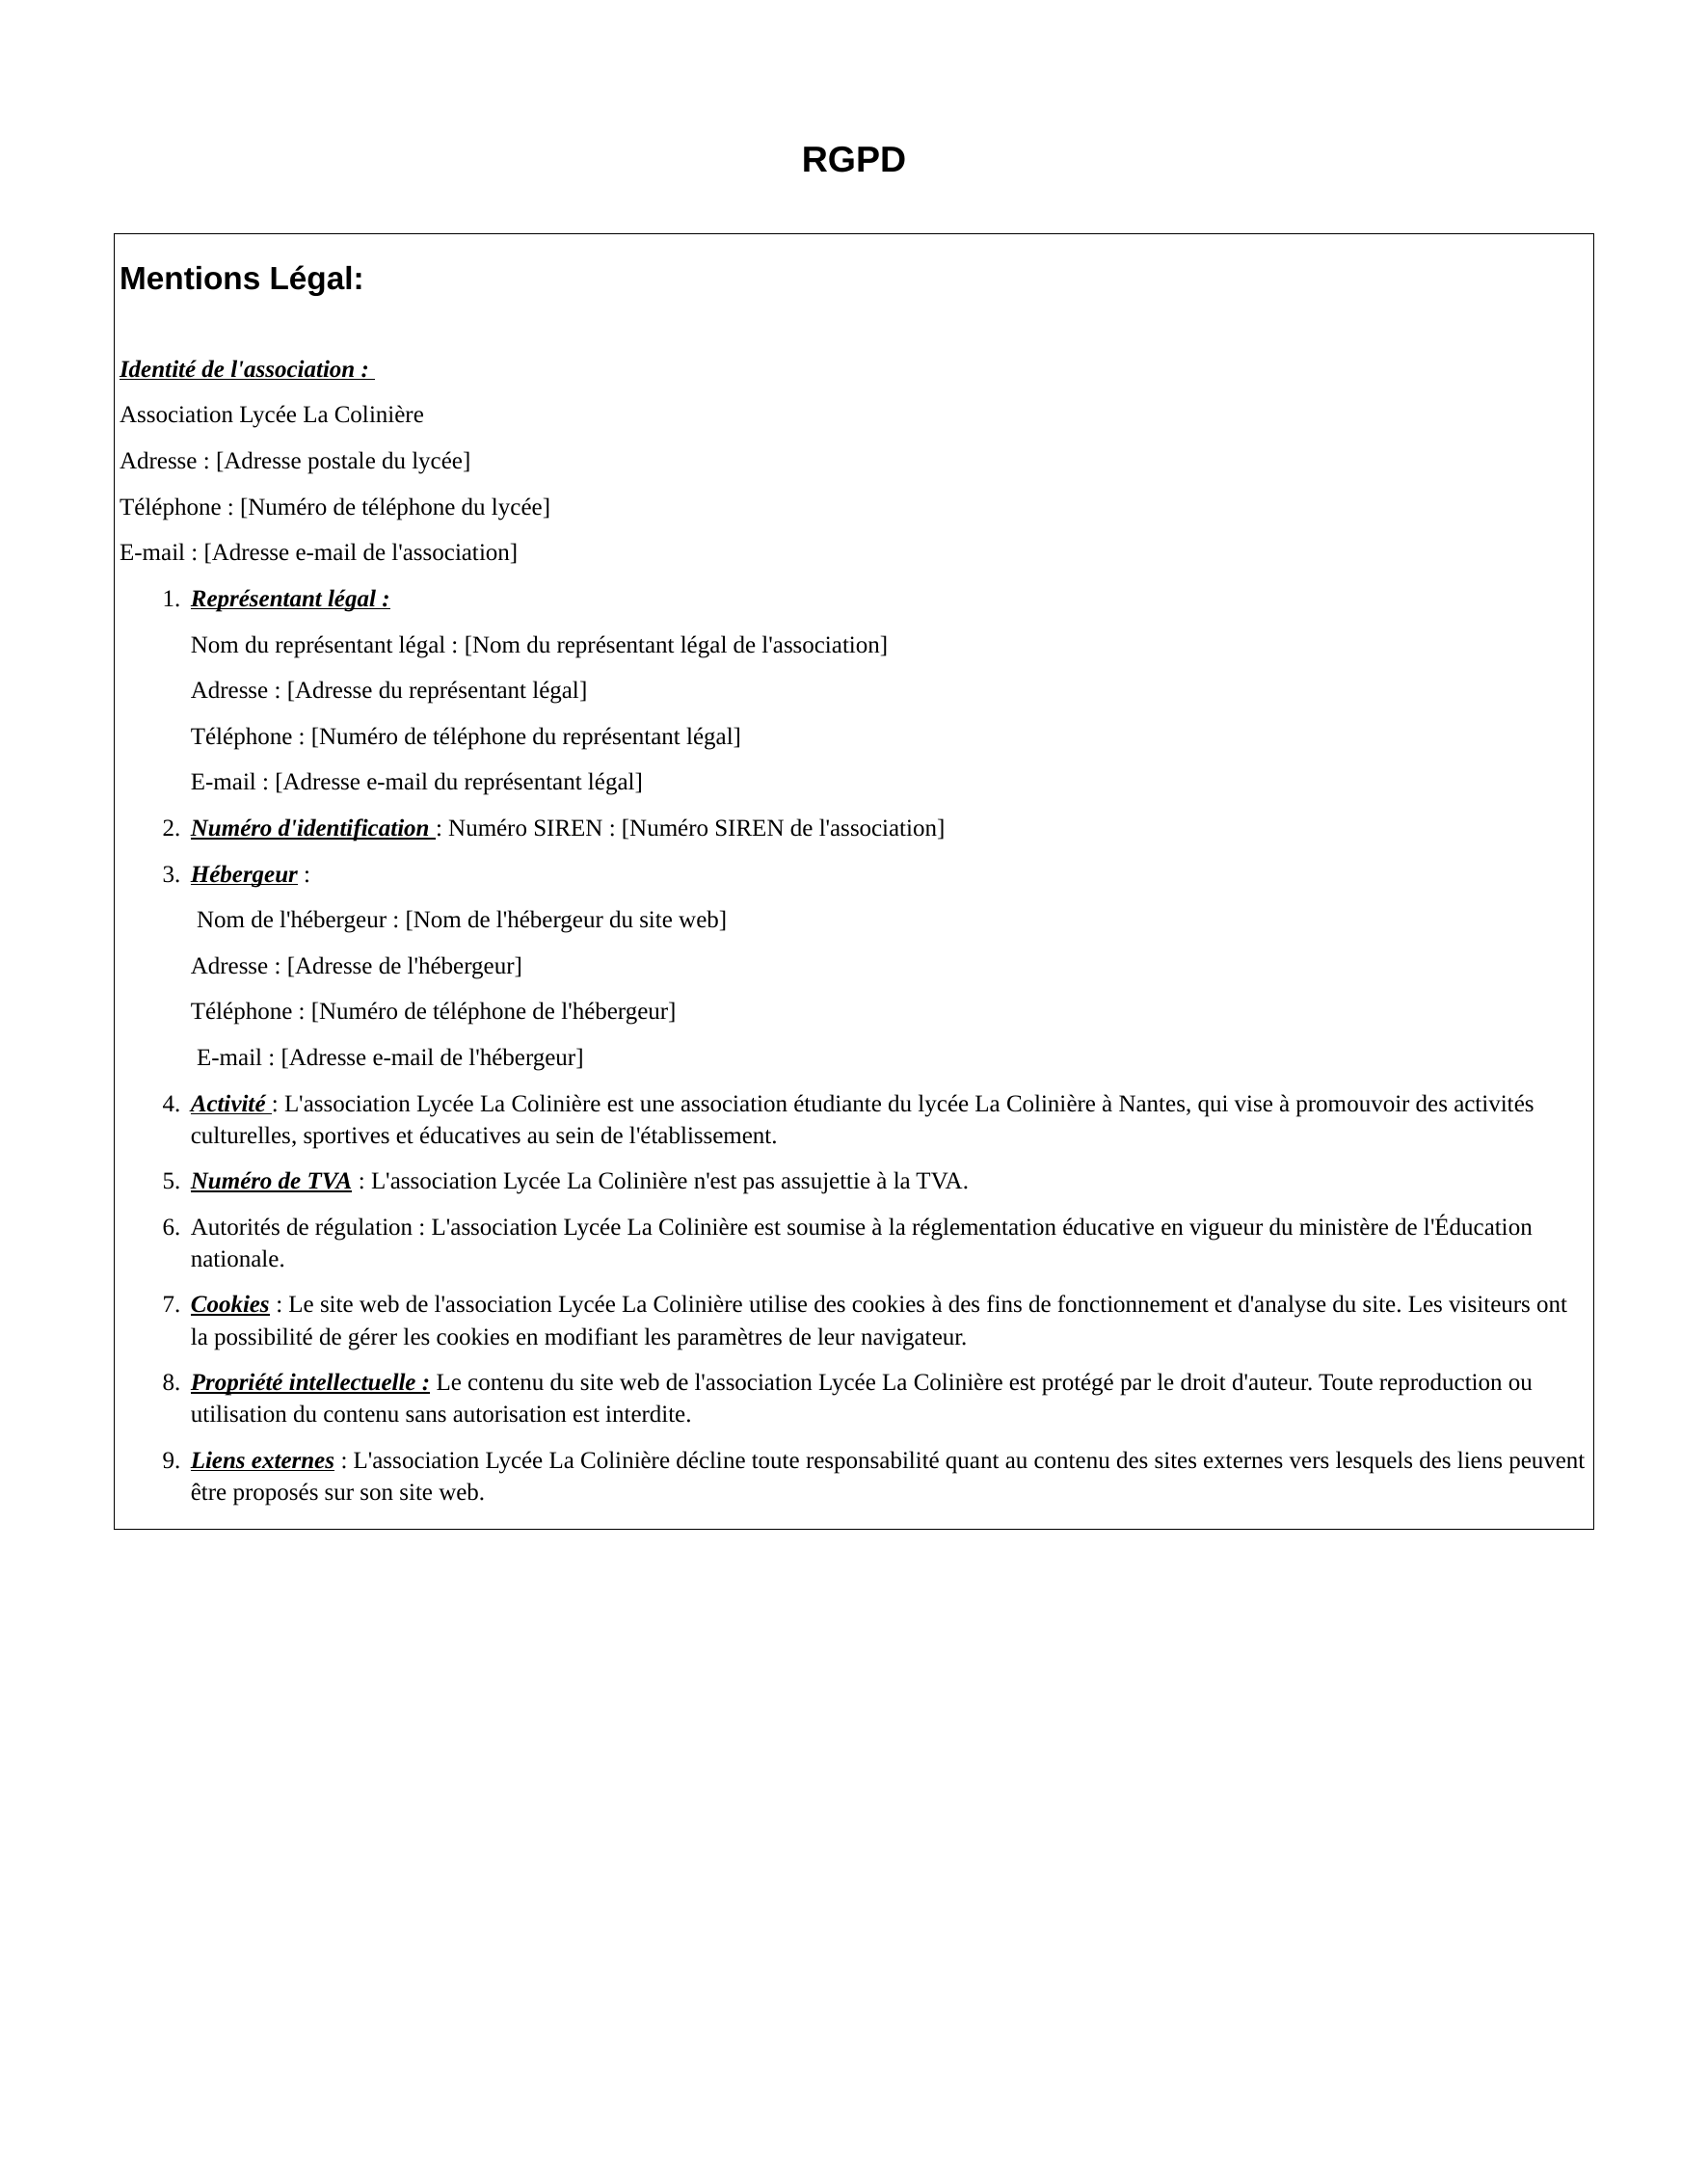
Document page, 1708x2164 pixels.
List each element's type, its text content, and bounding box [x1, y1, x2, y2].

table_header Mentions Légal: Identité de l'association : Association Lycée La Colinière Adresse : [Adresse postale du lycée] Téléphone : [Numéro de téléphone du lycée] E-mail : [Adresse e-mail de l'association] Représentant légal : Nom du représentant légal : [Nom du représentant légal de l'association] Adresse : [Adresse du représentant légal] Téléphone : [Numéro de téléphone du représentant légal] E-mail : [Adresse e-mail du représentant légal] Numéro d'identification : Numéro SIREN : [Numéro SIREN de l'association] Hébergeur : Nom de l'hébergeur : [Nom de l'hébergeur du site web] Adresse : [Adresse de l'hébergeur] Téléphone : [Numéro de téléphone de l'hébergeur] E-mail : [Adresse e-mail de l'hébergeur] Activité : L'association Lycée La Colinière est une association étudiante du lycée La Colinière à Nantes, qui vise à promouvoir des activités culturelles, sportives et éducatives au sein de l'établissement. Numéro de TVA : L'association Lycée La Colinière n'est pas assujettie à la TVA. Autorités de régulation : L'association Lycée La Colinière est soumise à la réglementation éducative en vigueur du ministère de l'Éducation nationale. Cookies : Le site web de l'association Lycée La Colinière utilise des cookies à des fins de fonctionnement et d'analyse du site. Les visiteurs ont la possibilité de gérer les cookies en modifiant les paramètres de leur navigateur. Propriété intellectuelle : Le contenu du site web de l'association Lycée La Colinière est protégé par le droit d'auteur. Toute reproduction ou utilisation du contenu sans autorisation est interdite. Liens externes : L'association Lycée La Colinière décline toute responsabilité quant au contenu des sites externes vers lesquels des liens peuvent être proposés sur son site web. [115, 234, 1593, 1529]
subtitle RGPD [114, 138, 1593, 221]
